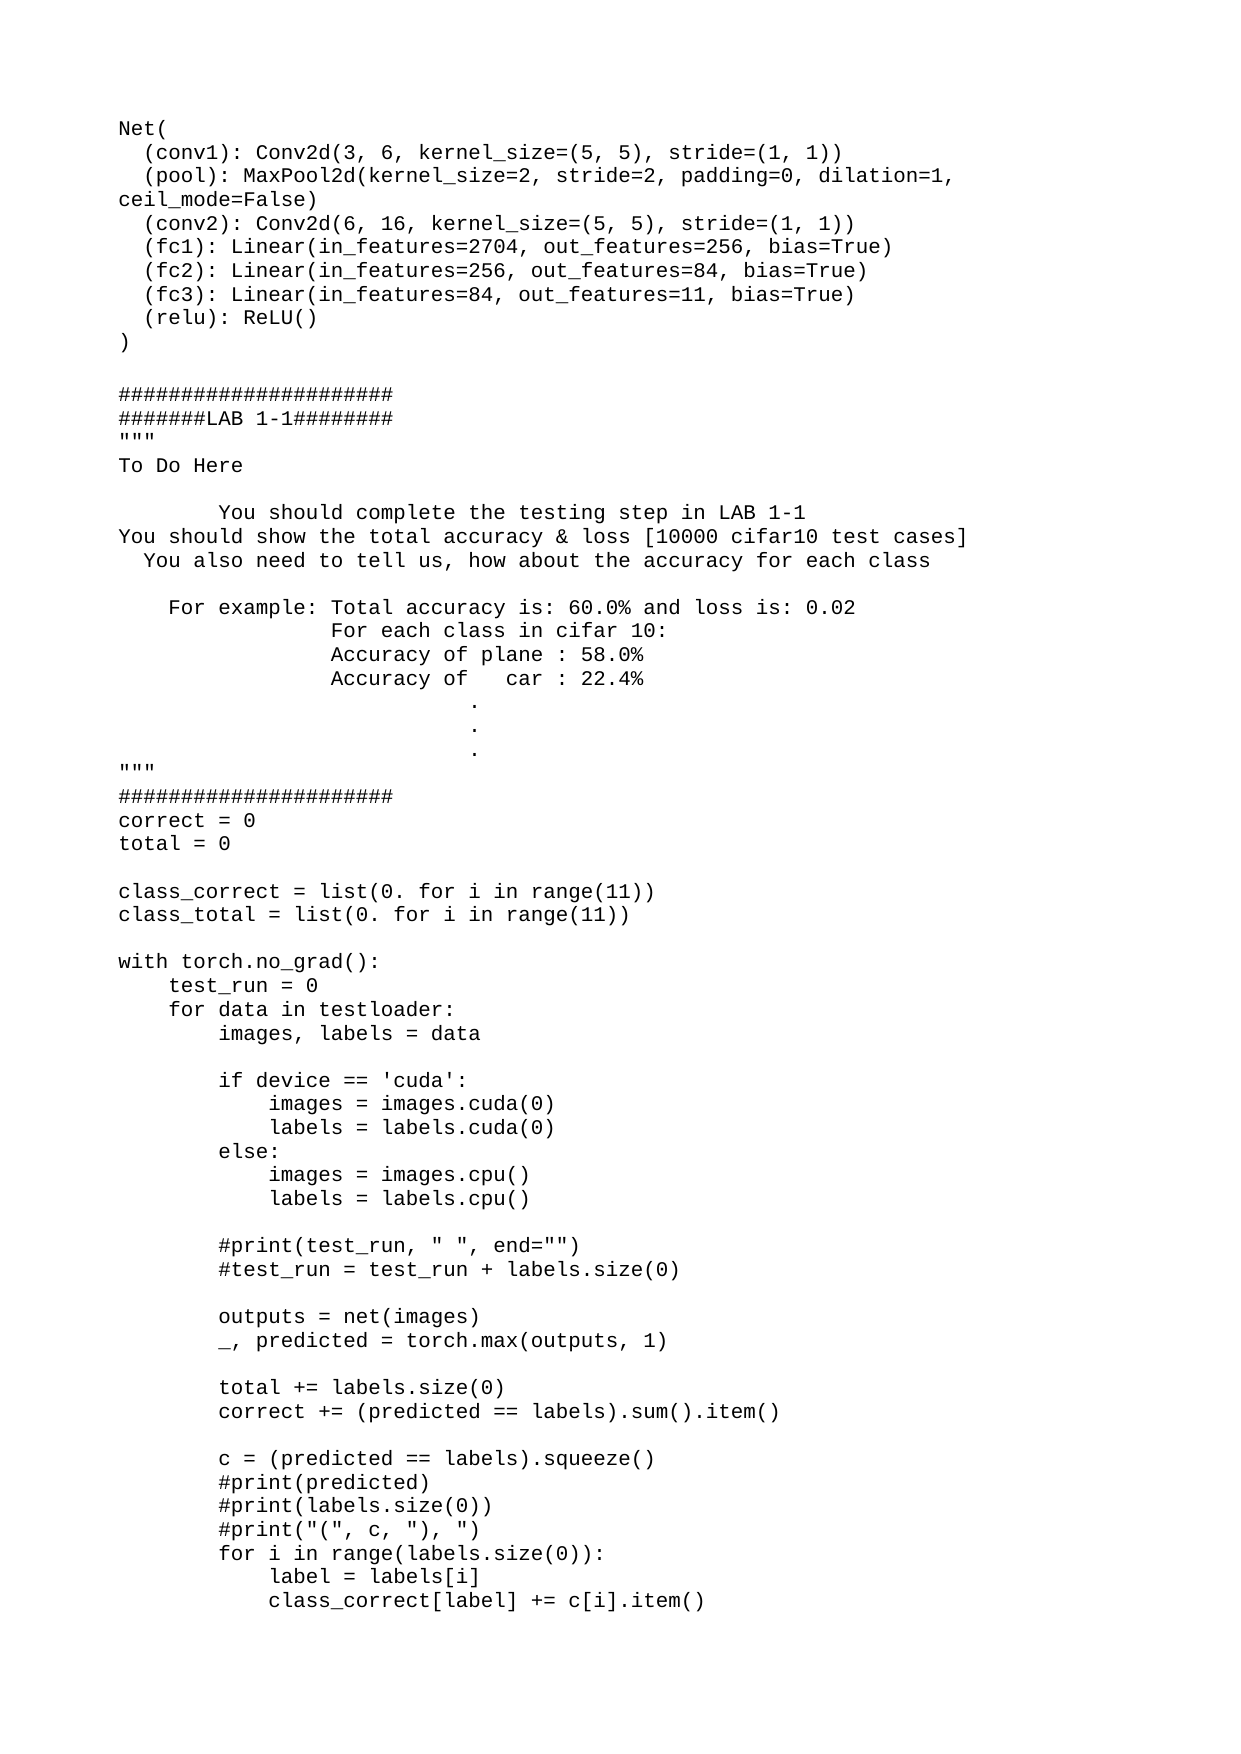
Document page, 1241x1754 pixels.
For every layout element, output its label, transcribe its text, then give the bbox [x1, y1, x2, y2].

text c = (predicted == labels).squeeze() [118, 1448, 1122, 1472]
text To Do Here [118, 455, 1122, 479]
text images = images.cuda(0) [118, 1093, 1122, 1117]
text for data in testloader: [118, 999, 1122, 1022]
text #print(test_run, " ", end="") [118, 1235, 1122, 1259]
text (fc1): Linear(in_features=2704, out_features=256, bias=True) [118, 236, 1122, 260]
text #print(predicted) [118, 1472, 1122, 1495]
text outputs = net(images) [118, 1306, 1122, 1330]
text #print(labels.size(0)) [118, 1495, 1122, 1519]
text ###################### [118, 786, 1122, 810]
text labels = labels.cpu() [118, 1188, 1122, 1212]
text Net( [118, 118, 1122, 142]
text images = images.cpu() [118, 1164, 1122, 1188]
text (fc2): Linear(in_features=256, out_features=84, bias=True) [118, 260, 1122, 284]
text if device == 'cuda': [118, 1070, 1122, 1093]
text For each class in cifar 10: [118, 621, 1122, 644]
text #print("(", c, "), ") [118, 1519, 1122, 1543]
text Accuracy of car : 22.4% [118, 668, 1122, 691]
text (conv1): Conv2d(3, 6, kernel_size=(5, 5), stride=(1, 1)) [118, 142, 1122, 165]
text """ [118, 431, 1122, 455]
text (relu): ReLU() [118, 307, 1122, 331]
text You should complete the testing step in LAB 1-1 [118, 502, 1122, 526]
text images, labels = data [118, 1022, 1122, 1046]
text #test_run = test_run + labels.size(0) [118, 1259, 1122, 1283]
text with torch.no_grad(): [118, 952, 1122, 975]
text total = 0 [118, 833, 1122, 857]
text ###################### [118, 384, 1122, 408]
text """ [118, 762, 1122, 786]
text For example: Total accuracy is: 60.0% and loss is: 0.02 [118, 597, 1122, 621]
text class_correct[label] += c[i].item() [118, 1590, 1122, 1614]
text ​ [118, 479, 1122, 502]
text Accuracy of plane : 58.0% [118, 644, 1122, 668]
text #######LAB 1-1######## [118, 408, 1122, 431]
text correct = 0 [118, 810, 1122, 833]
text ​ [118, 1046, 1122, 1070]
text _, predicted = torch.max(outputs, 1) [118, 1330, 1122, 1353]
text . [118, 739, 1122, 762]
text ​ [118, 1424, 1122, 1448]
text (pool): MaxPool2d(kernel_size=2, stride=2, padding=0, dilation=1, ceil_mode=False) [118, 165, 1122, 213]
text . [118, 691, 1122, 715]
text for i in range(labels.size(0)): [118, 1543, 1122, 1566]
text test_run = 0 [118, 975, 1122, 999]
text label = labels[i] [118, 1566, 1122, 1590]
text total += labels.size(0) [118, 1377, 1122, 1401]
text labels = labels.cuda(0) [118, 1117, 1122, 1141]
text (conv2): Conv2d(6, 16, kernel_size=(5, 5), stride=(1, 1)) [118, 213, 1122, 236]
text else: [118, 1141, 1122, 1164]
text (fc3): Linear(in_features=84, out_features=11, bias=True) [118, 284, 1122, 307]
text ​ [118, 857, 1122, 881]
text . [118, 715, 1122, 739]
text correct += (predicted == labels).sum().item() [118, 1401, 1122, 1424]
text class_total = list(0. for i in range(11)) [118, 904, 1122, 928]
text You should show the total accuracy & loss [10000 cifar10 test cases] [118, 526, 1122, 549]
text ​ [118, 928, 1122, 952]
text class_correct = list(0. for i in range(11)) [118, 881, 1122, 904]
text You also need to tell us, how about the accuracy for each class [118, 549, 1122, 573]
text ) [118, 331, 1122, 354]
